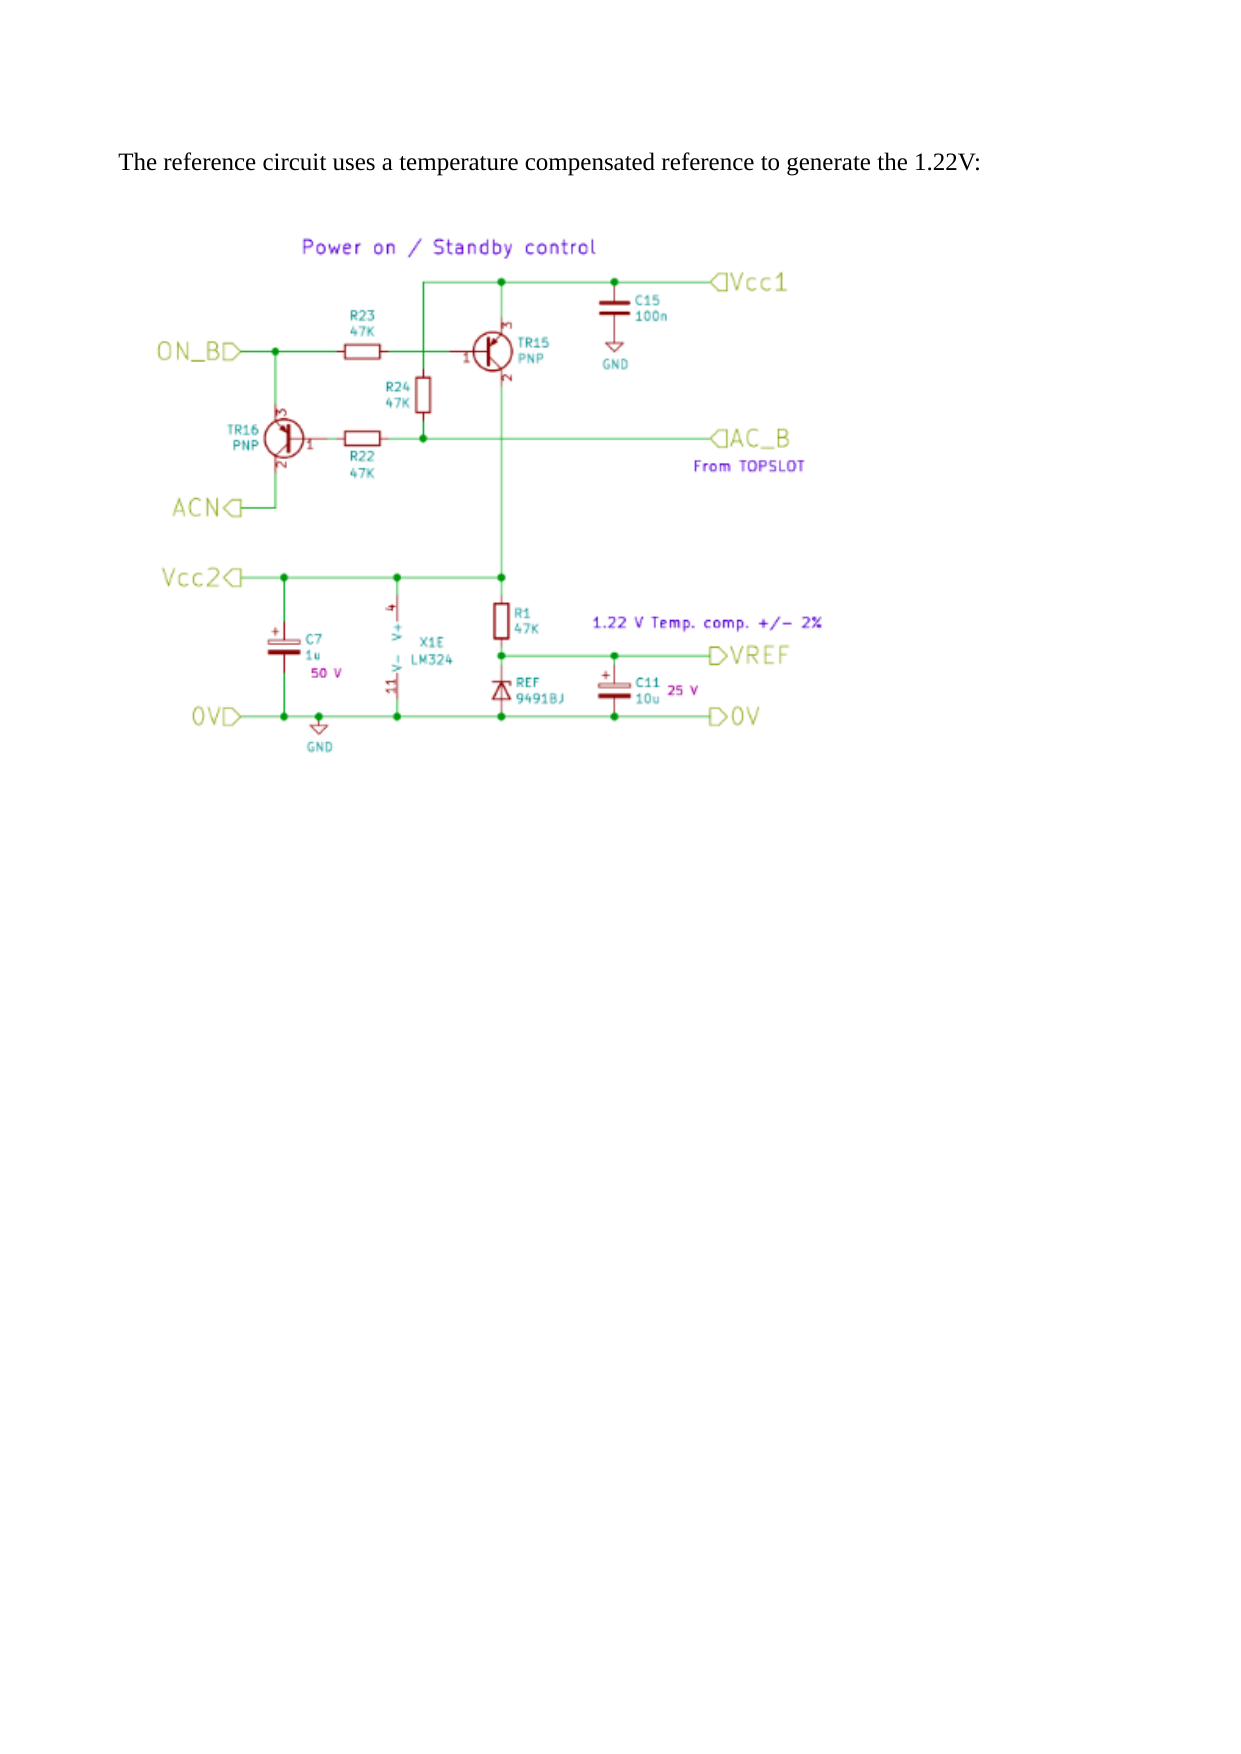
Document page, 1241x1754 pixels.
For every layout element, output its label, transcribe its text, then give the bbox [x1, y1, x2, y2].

picture [118, 204, 853, 789]
text The reference circuit uses a temperature compensated reference to generate the 1.22V: [118, 147, 1122, 176]
